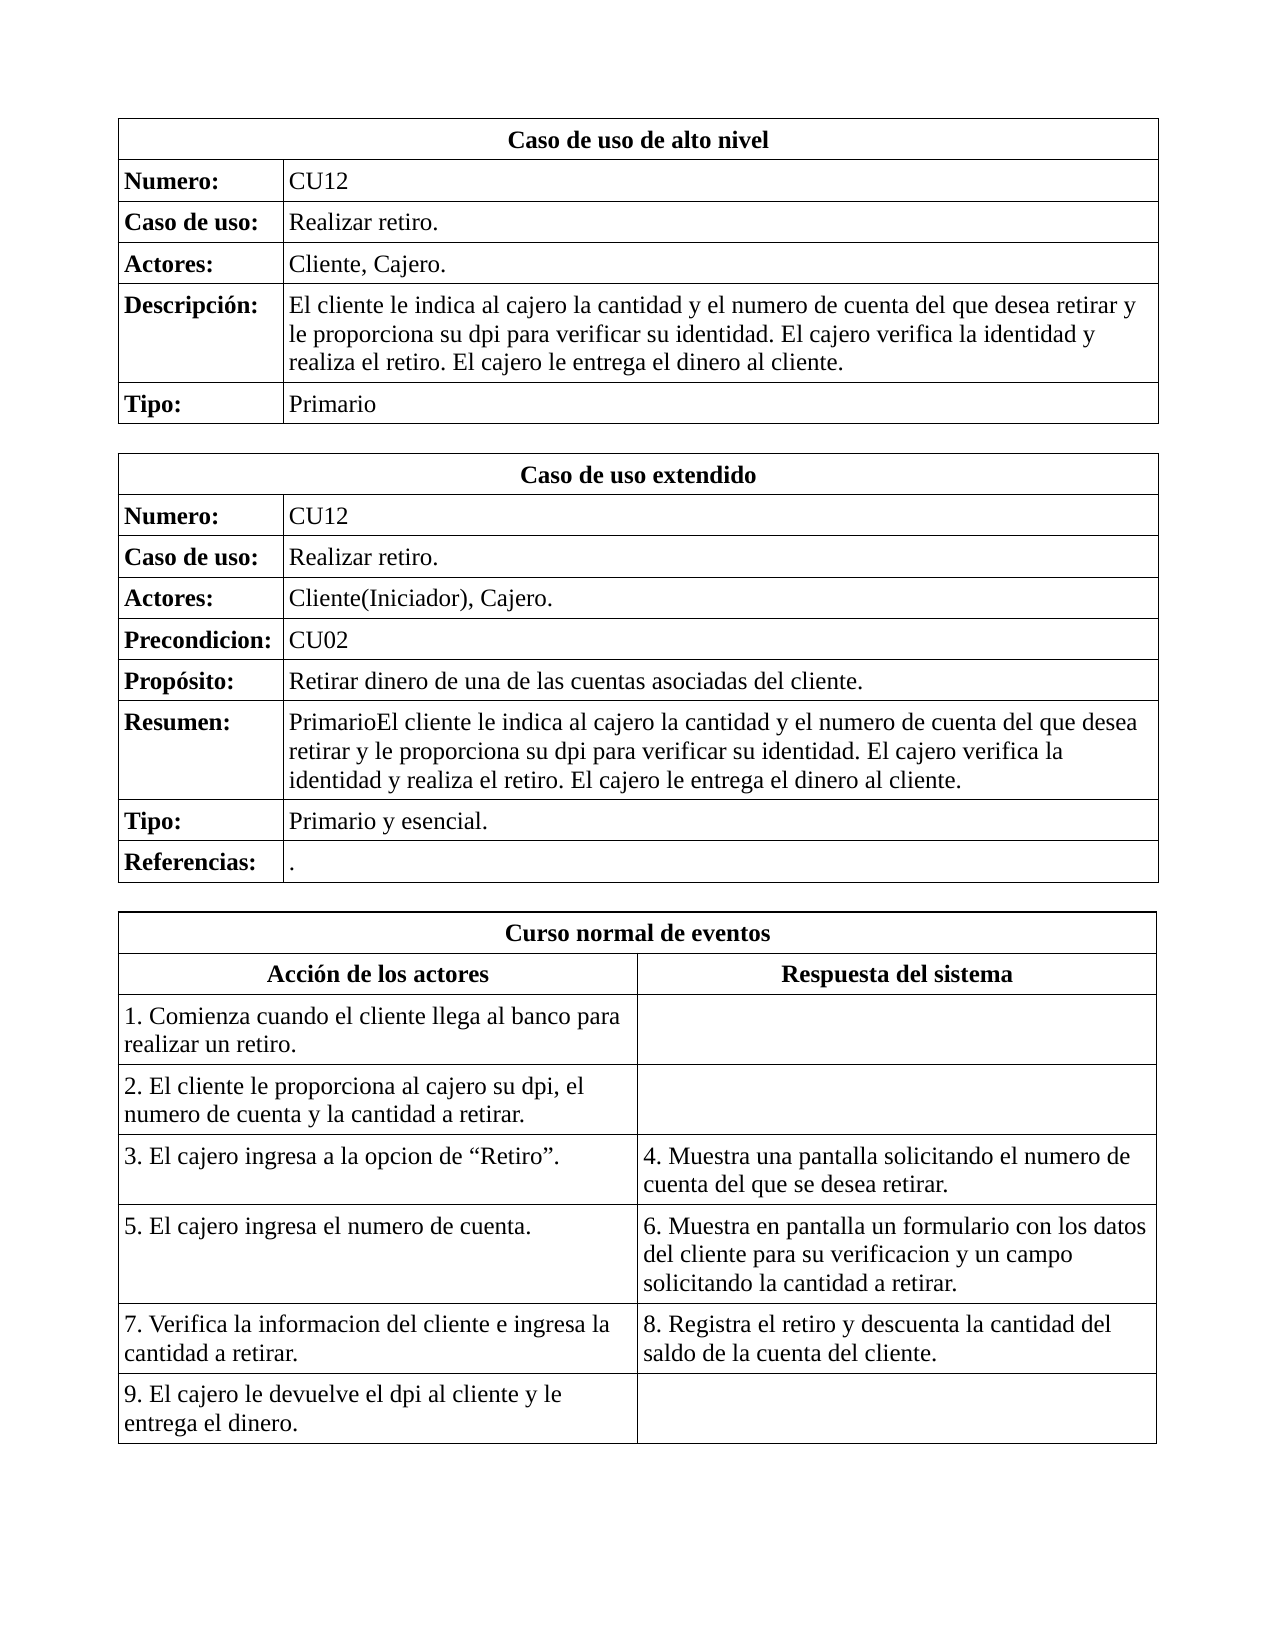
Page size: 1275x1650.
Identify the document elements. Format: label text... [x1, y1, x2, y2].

table_cell . [284, 841, 1158, 882]
table_cell 4. Muestra una pantalla solicitando el numero de cuenta del que se desea retirar. [638, 1135, 1156, 1204]
table_cell Tipo: [119, 383, 283, 423]
table_cell 1. Comienza cuando el cliente llega al banco para realizar un retiro. [119, 995, 637, 1064]
table_cell 6. Muestra en pantalla un formulario con los datos del cliente para su verificacion y un campo solicitando la cantidad a retirar. [638, 1205, 1156, 1303]
table_cell CU12 [284, 160, 1158, 201]
table_cell CU12 [284, 495, 1158, 535]
table_cell 7. Verifica la informacion del cliente e ingresa la cantidad a retirar. [119, 1304, 637, 1373]
table_cell 8. Registra el retiro y descuenta la cantidad del saldo de la cuenta del cliente. [638, 1304, 1156, 1373]
table_cell 3. El cajero ingresa a la opcion de “Retiro”. [119, 1135, 637, 1204]
table_cell El cliente le indica al cajero la cantidad y el numero de cuenta del que desea retirar y le proporciona su dpi para verificar su identidad. El cajero verifica la identidad y realiza el retiro. El cajero le entrega el dinero al cliente. [284, 284, 1158, 382]
table_cell Primario [284, 383, 1158, 423]
table_cell Cliente(Iniciador), Cajero. [284, 578, 1158, 618]
table_cell Respuesta del sistema [638, 954, 1156, 994]
table_cell Actores: [119, 578, 283, 618]
table_cell Tipo: [119, 800, 283, 840]
table_cell Numero: [119, 160, 283, 201]
table_header Caso de uso extendido [119, 454, 1158, 494]
table_cell Precondicion: [119, 619, 283, 659]
table_cell PrimarioEl cliente le indica al cajero la cantidad y el numero de cuenta del que desea retirar y le proporciona su dpi para verificar su identidad. El cajero verifica la identidad y realiza el retiro. El cajero le entrega el dinero al cliente. [284, 701, 1158, 799]
table_cell Referencias: [119, 841, 283, 882]
table_cell Caso de uso: [119, 536, 283, 577]
table_cell Propósito: [119, 660, 283, 700]
table_cell Resumen: [119, 701, 283, 799]
table_cell 9. El cajero le devuelve el dpi al cliente y le entrega el dinero. [119, 1374, 637, 1443]
table_cell Primario y esencial. [284, 800, 1158, 840]
table_header Caso de uso de alto nivel [119, 119, 1158, 159]
table_cell Actores: [119, 243, 283, 283]
table_cell Realizar retiro. [284, 536, 1158, 577]
table_cell Numero: [119, 495, 283, 535]
table_cell CU02 [284, 619, 1158, 659]
table_header Curso normal de eventos [119, 913, 1156, 953]
table_cell Acción de los actores [119, 954, 637, 994]
table_cell Caso de uso: [119, 202, 283, 242]
table_cell [638, 1065, 1156, 1134]
table_cell [638, 995, 1156, 1064]
table_cell Retirar dinero de una de las cuentas asociadas del cliente. [284, 660, 1158, 700]
table_cell 2. El cliente le proporciona al cajero su dpi, el numero de cuenta y la cantidad a retirar. [119, 1065, 637, 1134]
table_cell Realizar retiro. [284, 202, 1158, 242]
table_cell [638, 1374, 1156, 1443]
table_cell 5. El cajero ingresa el numero de cuenta. [119, 1205, 637, 1303]
table_cell Cliente, Cajero. [284, 243, 1158, 283]
table_cell Descripción: [119, 284, 283, 382]
